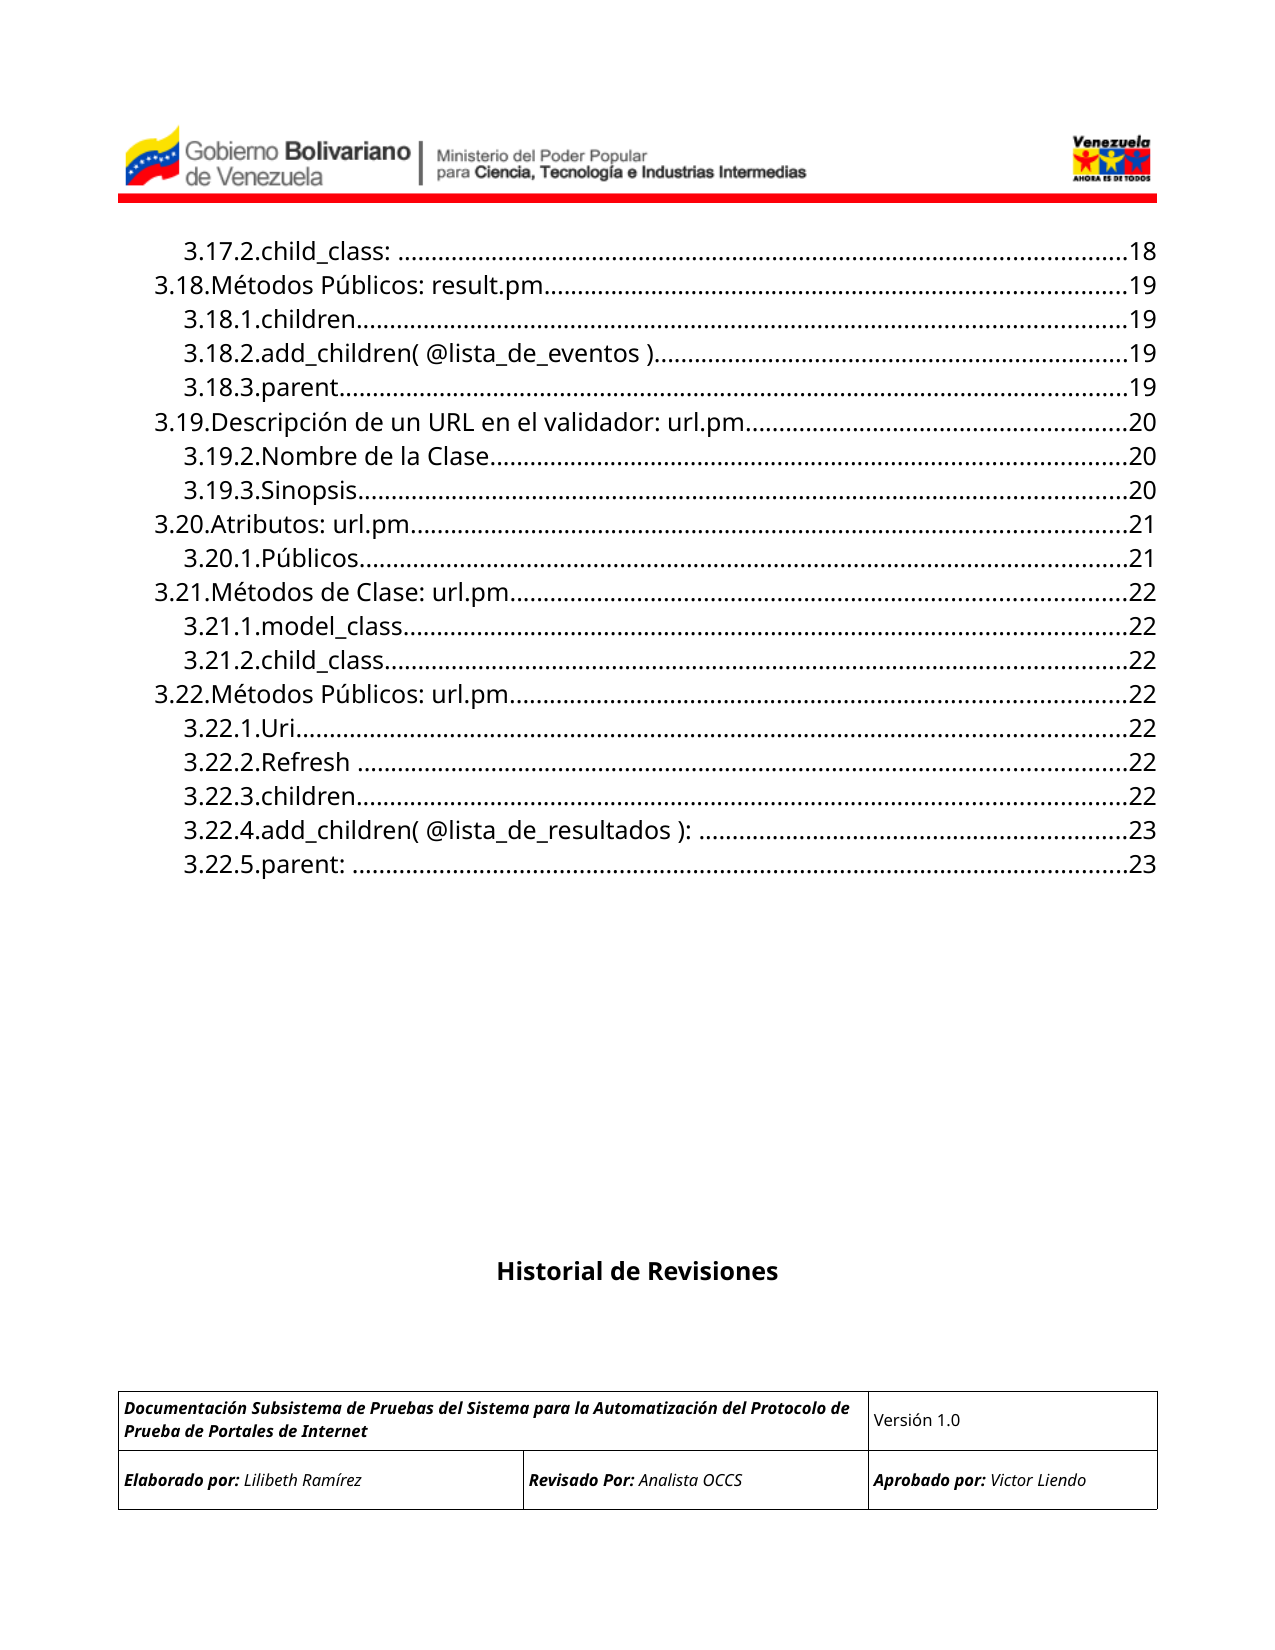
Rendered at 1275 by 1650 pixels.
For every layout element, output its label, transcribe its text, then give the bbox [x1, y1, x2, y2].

text 3.20.1.Públicos 21 [177, 540, 1157, 574]
text 3.21.1.model_class 22 [177, 608, 1157, 643]
text 3.22.1.Uri 22 [177, 711, 1157, 745]
text 3.18.1.children 19 [177, 302, 1157, 336]
picture [118, 117, 1157, 203]
text 3.19.2.Nombre de la Clase 20 [177, 438, 1157, 472]
text 3.19.3.Sinopsis 20 [177, 472, 1157, 506]
text 3.20.Atributos: url.pm 21 [148, 506, 1157, 540]
text 3.22.4.add_children( @lista_de_resultados ): 23 [177, 813, 1157, 847]
text 3.21.2.child_class 22 [177, 643, 1157, 677]
text 3.18.3.parent 19 [177, 370, 1157, 404]
text 3.22.Métodos Públicos: url.pm 22 [148, 677, 1157, 711]
text 3.19.Descripción de un URL en el validador: url.pm 20 [148, 404, 1157, 438]
text 3.22.5.parent: 23 [177, 847, 1157, 881]
text 3.17.2.child_class: 18 [177, 234, 1157, 268]
text 3.22.2.Refresh 22 [177, 745, 1157, 779]
text 3.21.Métodos de Clase: url.pm 22 [148, 574, 1157, 608]
subtitle Historial de Revisiones [118, 1253, 1157, 1288]
text 3.18.Métodos Públicos: result.pm 19 [148, 268, 1157, 302]
text 3.18.2.add_children( @lista_de_eventos ) 19 [177, 336, 1157, 370]
text 3.22.3.children 22 [177, 779, 1157, 813]
